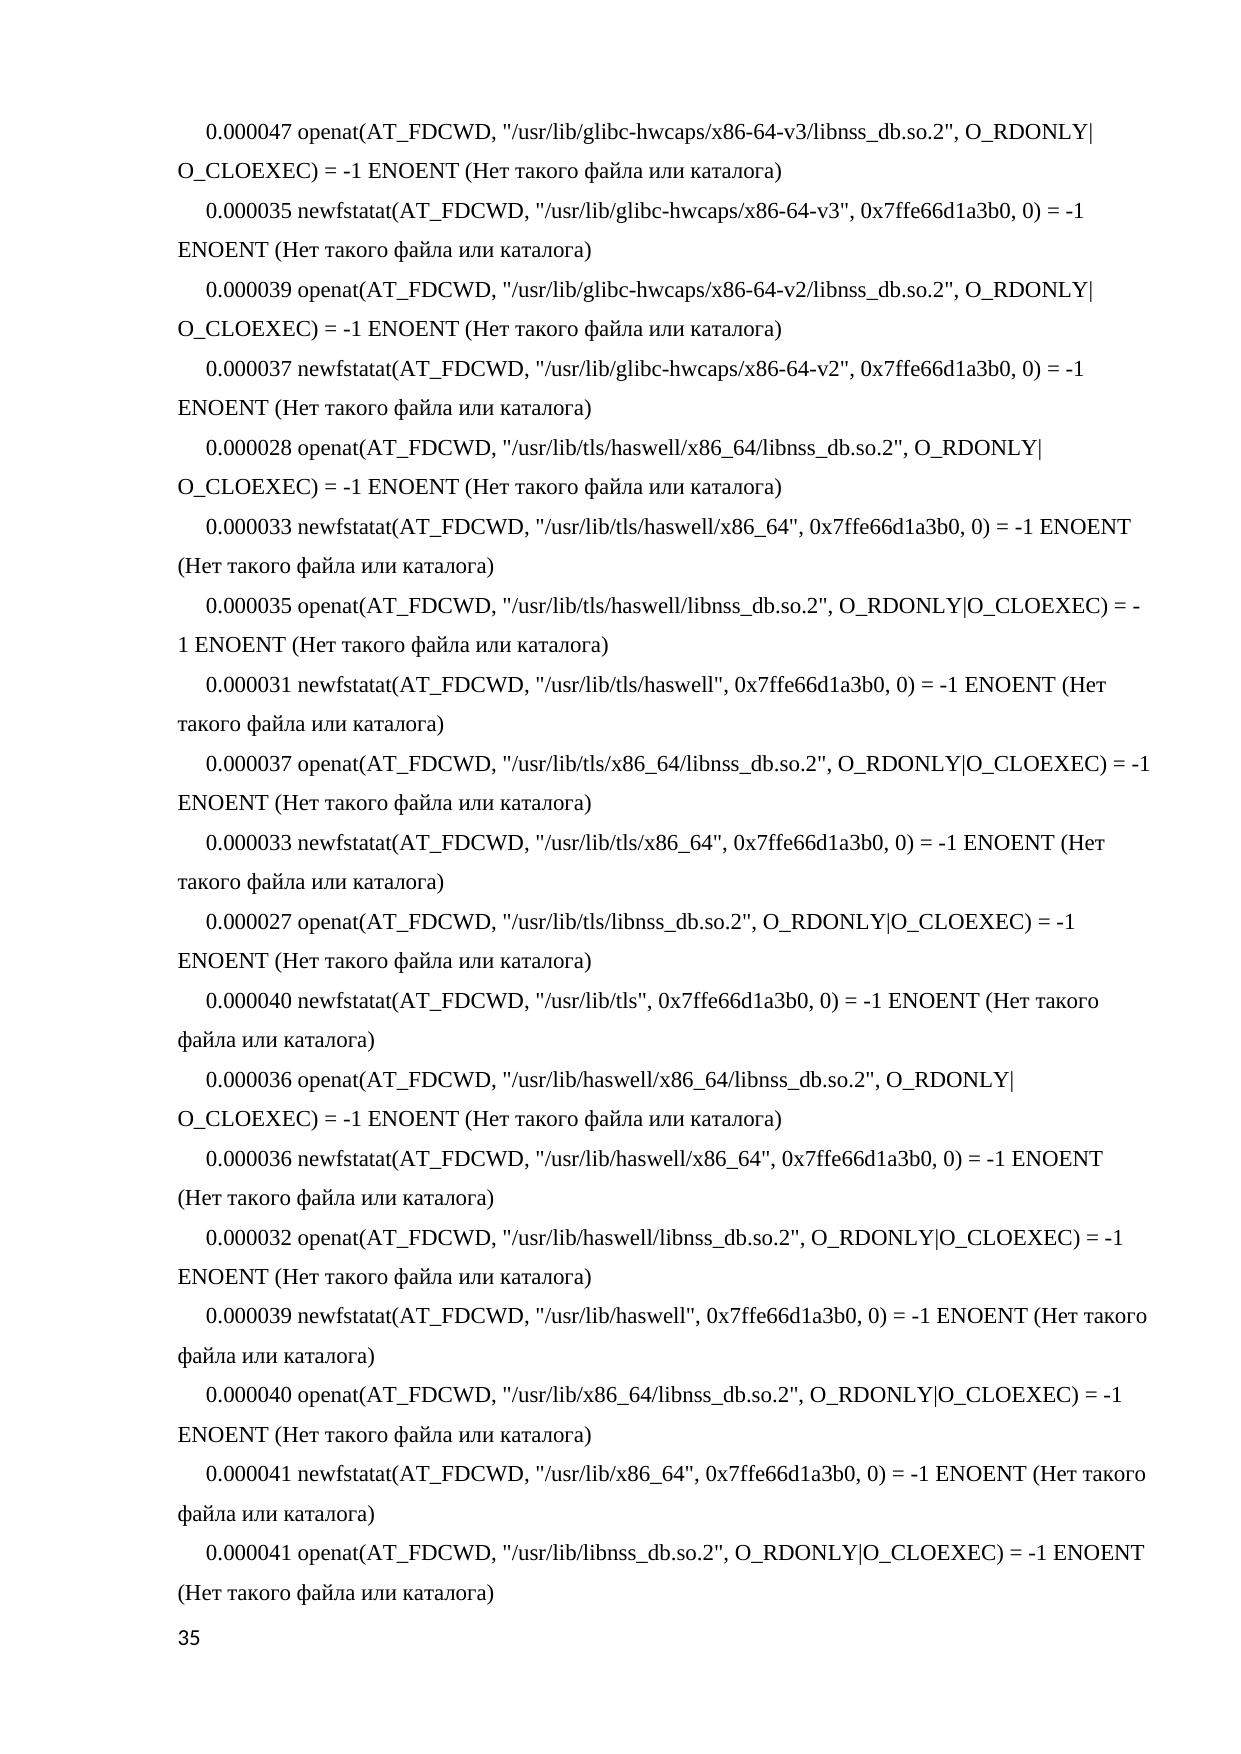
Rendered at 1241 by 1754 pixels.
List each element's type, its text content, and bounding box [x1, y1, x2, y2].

text 0.000033 newfstatat(AT_FDCWD, "/usr/lib/tls/x86_64", 0x7ffe66d1a3b0, 0) = -1 ENOENT (Нет такого файла или каталога) [177, 829, 1152, 894]
text 0.000047 openat(AT_FDCWD, "/usr/lib/glibc-hwcaps/x86-64-v3/libnss_db.so.2", O_RDONLY|O_CLOEXEC) = -1 ENOENT (Нет такого файла или каталога) [177, 118, 1152, 184]
text 0.000031 newfstatat(AT_FDCWD, "/usr/lib/tls/haswell", 0x7ffe66d1a3b0, 0) = -1 ENOENT (Нет такого файла или каталога) [177, 671, 1152, 737]
text 0.000028 openat(AT_FDCWD, "/usr/lib/tls/haswell/x86_64/libnss_db.so.2", O_RDONLY|O_CLOEXEC) = -1 ENOENT (Нет такого файла или каталога) [177, 434, 1152, 500]
text 0.000036 openat(AT_FDCWD, "/usr/lib/haswell/x86_64/libnss_db.so.2", O_RDONLY|O_CLOEXEC) = -1 ENOENT (Нет такого файла или каталога) [177, 1066, 1152, 1131]
text 0.000032 openat(AT_FDCWD, "/usr/lib/haswell/libnss_db.so.2", O_RDONLY|O_CLOEXEC) = -1 ENOENT (Нет такого файла или каталога) [177, 1223, 1152, 1289]
text 0.000039 newfstatat(AT_FDCWD, "/usr/lib/haswell", 0x7ffe66d1a3b0, 0) = -1 ENOENT (Нет такого файла или каталога) [177, 1302, 1152, 1368]
text 0.000033 newfstatat(AT_FDCWD, "/usr/lib/tls/haswell/x86_64", 0x7ffe66d1a3b0, 0) = -1 ENOENT (Нет такого файла или каталога) [177, 513, 1152, 579]
text 0.000040 openat(AT_FDCWD, "/usr/lib/x86_64/libnss_db.so.2", O_RDONLY|O_CLOEXEC) = -1 ENOENT (Нет такого файла или каталога) [177, 1381, 1152, 1447]
text 0.000040 newfstatat(AT_FDCWD, "/usr/lib/tls", 0x7ffe66d1a3b0, 0) = -1 ENOENT (Нет такого файла или каталога) [177, 987, 1152, 1052]
text 0.000041 newfstatat(AT_FDCWD, "/usr/lib/x86_64", 0x7ffe66d1a3b0, 0) = -1 ENOENT (Нет такого файла или каталога) [177, 1460, 1152, 1526]
text 0.000037 openat(AT_FDCWD, "/usr/lib/tls/x86_64/libnss_db.so.2", O_RDONLY|O_CLOEXEC) = -1 ENOENT (Нет такого файла или каталога) [177, 750, 1152, 816]
text 0.000027 openat(AT_FDCWD, "/usr/lib/tls/libnss_db.so.2", O_RDONLY|O_CLOEXEC) = -1 ENOENT (Нет такого файла или каталога) [177, 908, 1152, 973]
text 0.000035 newfstatat(AT_FDCWD, "/usr/lib/glibc-hwcaps/x86-64-v3", 0x7ffe66d1a3b0, 0) = -1 ENOENT (Нет такого файла или каталога) [177, 197, 1152, 263]
text 0.000037 newfstatat(AT_FDCWD, "/usr/lib/glibc-hwcaps/x86-64-v2", 0x7ffe66d1a3b0, 0) = -1 ENOENT (Нет такого файла или каталога) [177, 355, 1152, 421]
text 0.000041 openat(AT_FDCWD, "/usr/lib/libnss_db.so.2", O_RDONLY|O_CLOEXEC) = -1 ENOENT (Нет такого файла или каталога) [177, 1539, 1152, 1605]
text 0.000036 newfstatat(AT_FDCWD, "/usr/lib/haswell/x86_64", 0x7ffe66d1a3b0, 0) = -1 ENOENT (Нет такого файла или каталога) [177, 1144, 1152, 1210]
text 0.000035 openat(AT_FDCWD, "/usr/lib/tls/haswell/libnss_db.so.2", O_RDONLY|O_CLOEXEC) = -1 ENOENT (Нет такого файла или каталога) [177, 592, 1152, 658]
text 0.000039 openat(AT_FDCWD, "/usr/lib/glibc-hwcaps/x86-64-v2/libnss_db.so.2", O_RDONLY|O_CLOEXEC) = -1 ENOENT (Нет такого файла или каталога) [177, 276, 1152, 342]
